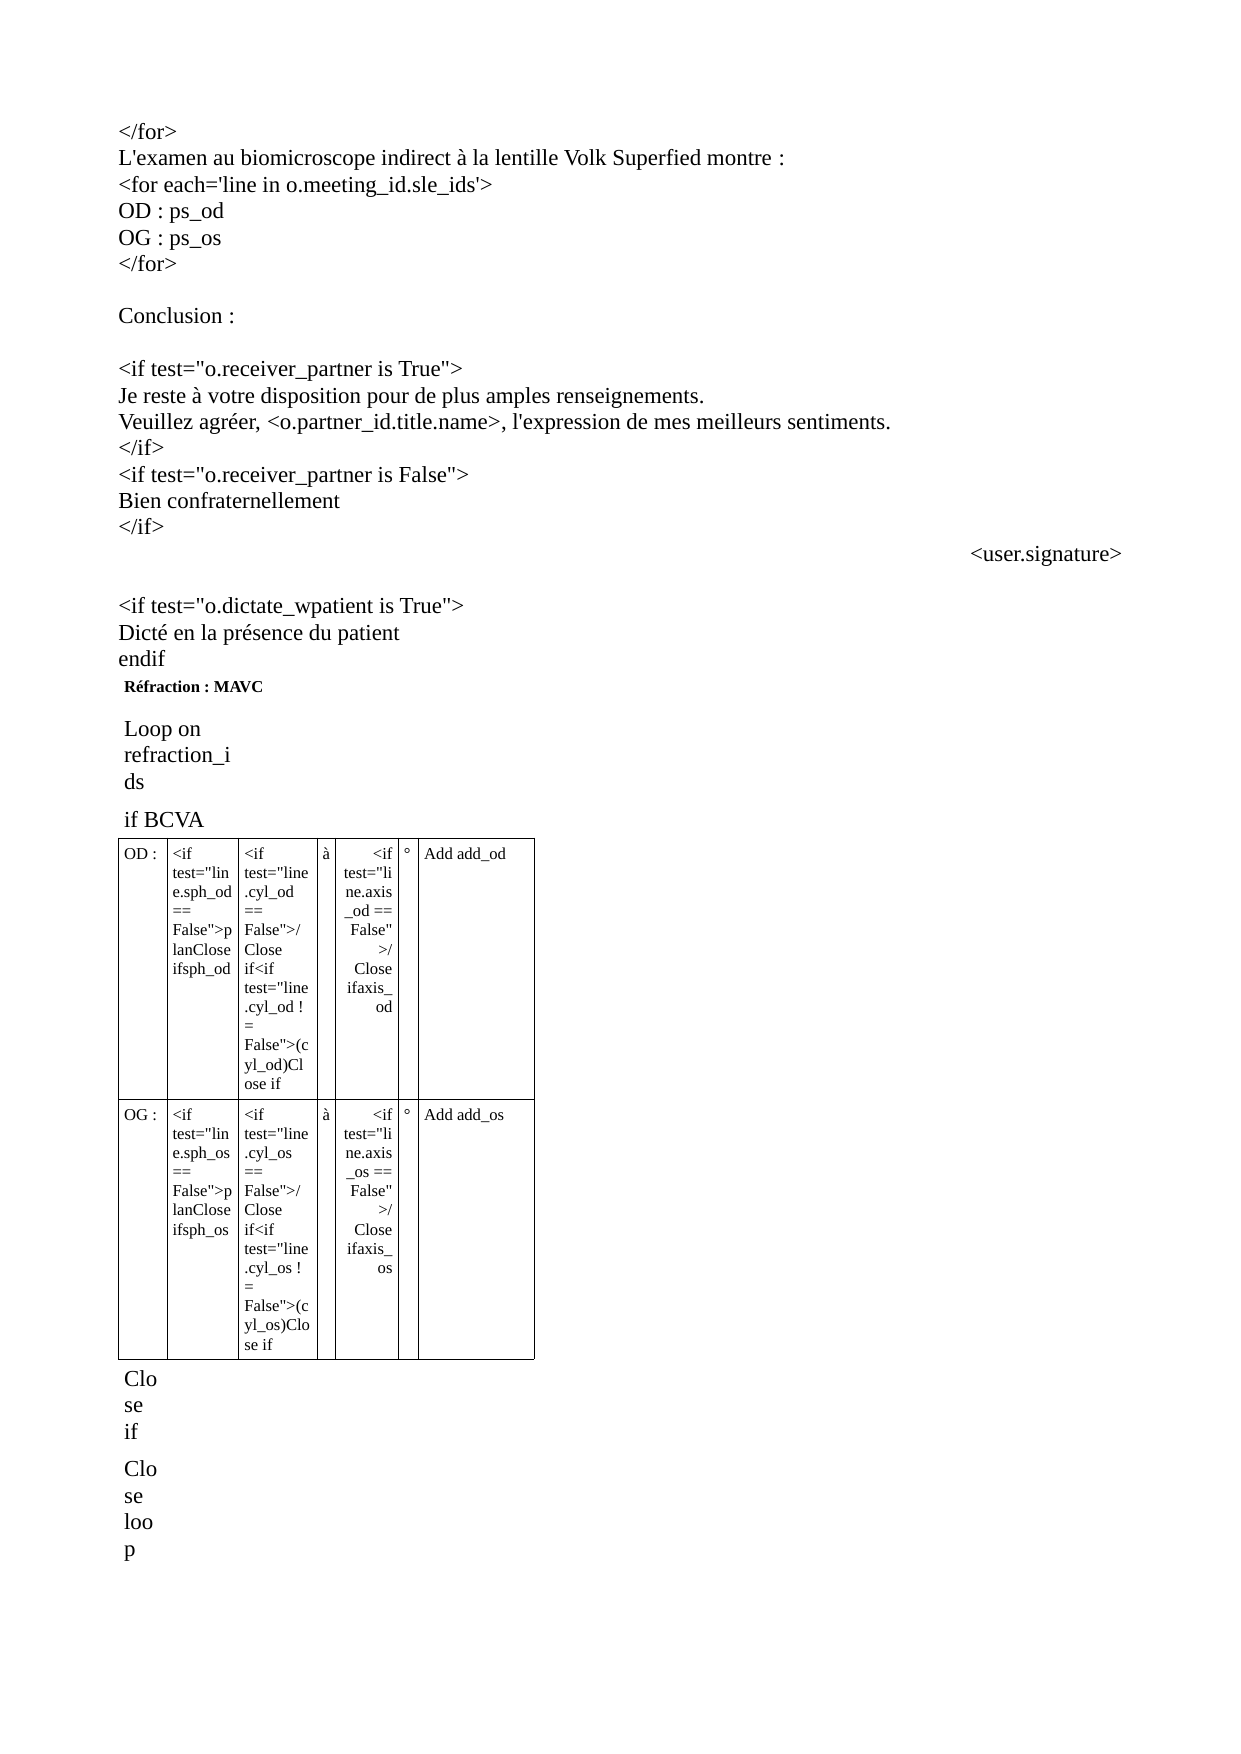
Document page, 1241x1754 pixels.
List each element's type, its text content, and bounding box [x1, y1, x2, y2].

table_header [317, 672, 335, 709]
table_cell <if test="line.cyl_od == False">/Close if<if test="line.cyl_od != False">(cyl_od)Close if [239, 839, 317, 1098]
table_cell [418, 1450, 534, 1567]
table_cell [418, 1360, 534, 1450]
table_cell à [318, 839, 335, 1098]
table_cell à [318, 1100, 335, 1359]
text </if> [118, 434, 1122, 461]
table_cell Close loop [118, 1450, 167, 1567]
table_cell [418, 800, 534, 838]
text OG : ps_os [118, 223, 1122, 250]
table_cell [167, 1450, 238, 1567]
table_cell [167, 1360, 238, 1450]
table_cell <if test="line.sph_od == False">planClose ifsph_od [168, 839, 238, 1098]
table_cell [335, 1450, 398, 1567]
text Je reste à votre disposition pour de plus amples renseignements. [118, 382, 1122, 408]
table_cell OG : [119, 1100, 167, 1359]
text </for> [118, 250, 1122, 276]
table_cell [317, 1450, 335, 1567]
text Veuillez agréer, <o.partner_id.title.name>, l'expression de mes meilleurs sentiments. [118, 408, 1122, 434]
table_header [418, 672, 534, 709]
table_cell ° [399, 1100, 418, 1359]
table_cell if BCVA [118, 800, 238, 838]
table_cell [335, 800, 398, 838]
text <for each='line in o.meeting_id.sle_ids'> [118, 171, 1122, 197]
table_cell [418, 709, 534, 800]
table_cell [398, 1450, 418, 1567]
table_cell <if test="line.axis_od == False">/Close ifaxis_od [336, 839, 398, 1098]
table_cell [398, 709, 418, 800]
table_cell [317, 709, 335, 800]
table_cell Close if [118, 1360, 167, 1450]
table_cell Add add_os [419, 1100, 534, 1359]
table_cell <if test="line.sph_os == False">planClose ifsph_os [168, 1100, 238, 1359]
table_cell [335, 709, 398, 800]
text <user.signature> [118, 540, 1122, 566]
text Bien confraternellement [118, 487, 1122, 513]
text </for> [118, 118, 1122, 144]
table_cell <if test="line.axis_os == False">/Close ifaxis_os [336, 1100, 398, 1359]
table_header Réfraction : MAVC [118, 672, 317, 709]
table_cell [239, 709, 317, 800]
text Dicté en la présence du patient [118, 619, 1122, 645]
table_header [335, 672, 398, 709]
text OD : ps_od [118, 197, 1122, 223]
table_cell [239, 1450, 317, 1567]
text <if test="o.dictate_wpatient is True"> [118, 592, 1122, 619]
table_cell OD : [119, 839, 167, 1098]
text L'examen au biomicroscope indirect à la lentille Volk Superfied montre : [118, 144, 1122, 171]
table_cell [335, 1360, 398, 1450]
table_cell [239, 1360, 317, 1450]
table_header [398, 672, 418, 709]
table_cell [317, 1360, 335, 1450]
text Conclusion : [118, 303, 1122, 329]
text endif [118, 645, 1122, 672]
table_cell [239, 800, 317, 838]
table_cell ° [399, 839, 418, 1098]
text </if> [118, 513, 1122, 540]
table_cell [398, 800, 418, 838]
text <if test="o.receiver_partner is True"> [118, 355, 1122, 382]
table_cell <if test="line.cyl_os == False">/Close if<if test="line.cyl_os != False">(cyl_os)Close if [239, 1100, 317, 1359]
table_cell [317, 800, 335, 838]
table_cell Add add_od [419, 839, 534, 1098]
table_cell Loop on refraction_ids [118, 709, 238, 800]
text <if test="o.receiver_partner is False"> [118, 461, 1122, 487]
table_cell [398, 1360, 418, 1450]
